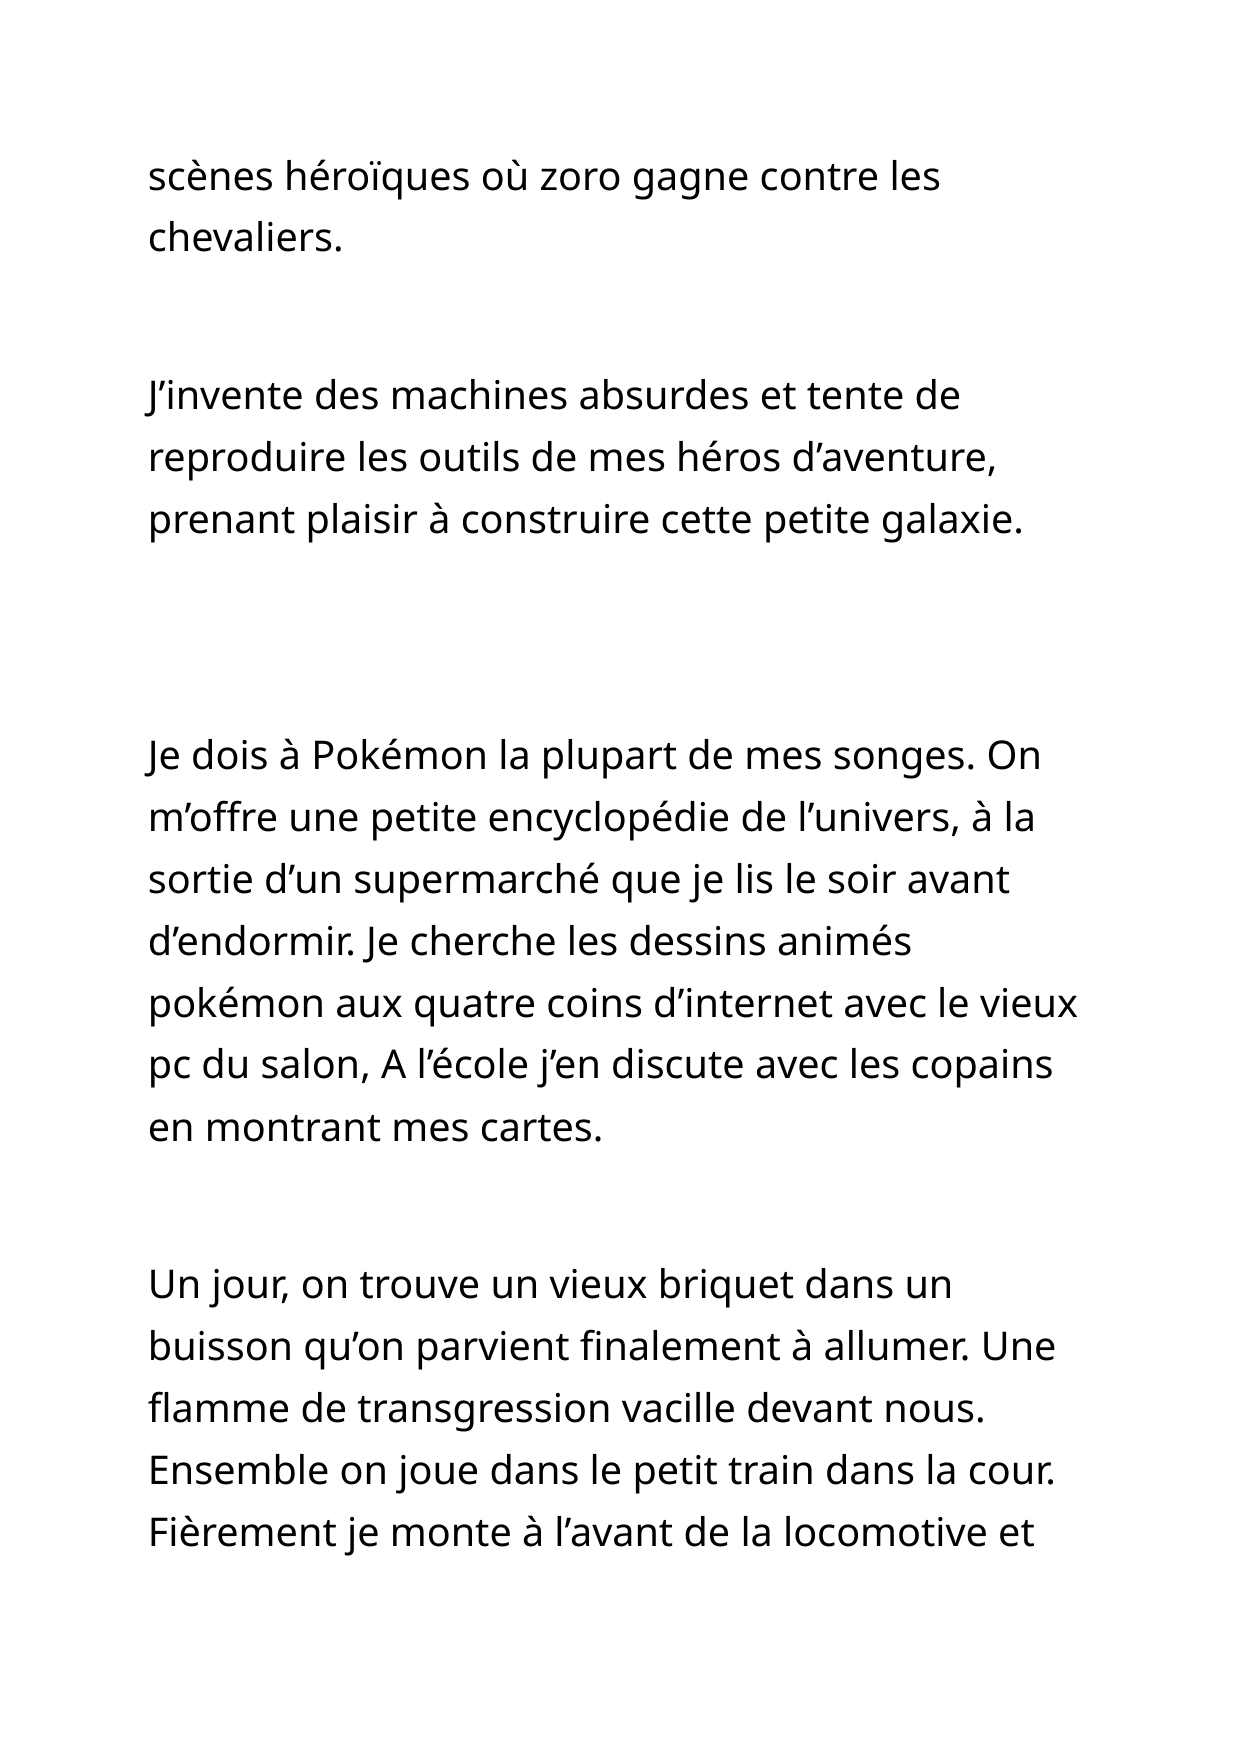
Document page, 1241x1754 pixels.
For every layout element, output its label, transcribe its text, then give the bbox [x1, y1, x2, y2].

text J’invente des machines absurdes et tente de reproduire les outils de mes héros d’aventure, prenant plaisir à construire cette petite galaxie. [148, 367, 1093, 545]
text scènes héroïques où zoro gagne contre les chevaliers. [148, 148, 1093, 263]
text Je dois à Pokémon la plupart de mes songes. On m’offre une petite encyclopédie de l’univers, à la sortie d’un supermarché que je lis le soir avant d’endormir. Je cherche les dessins animés pokémon aux quatre coins d’internet avec le vieux pc du salon, A l’école j’en discute avec les copains en montrant mes cartes. [148, 727, 1093, 1153]
text Un jour, on trouve un vieux briquet dans un buisson qu’on parvient finalement à allumer. Une flamme de transgression vacille devant nous. Ensemble on joue dans le petit train dans la cour. Fièrement je monte à l’avant de la locomotive et [148, 1256, 1093, 1558]
